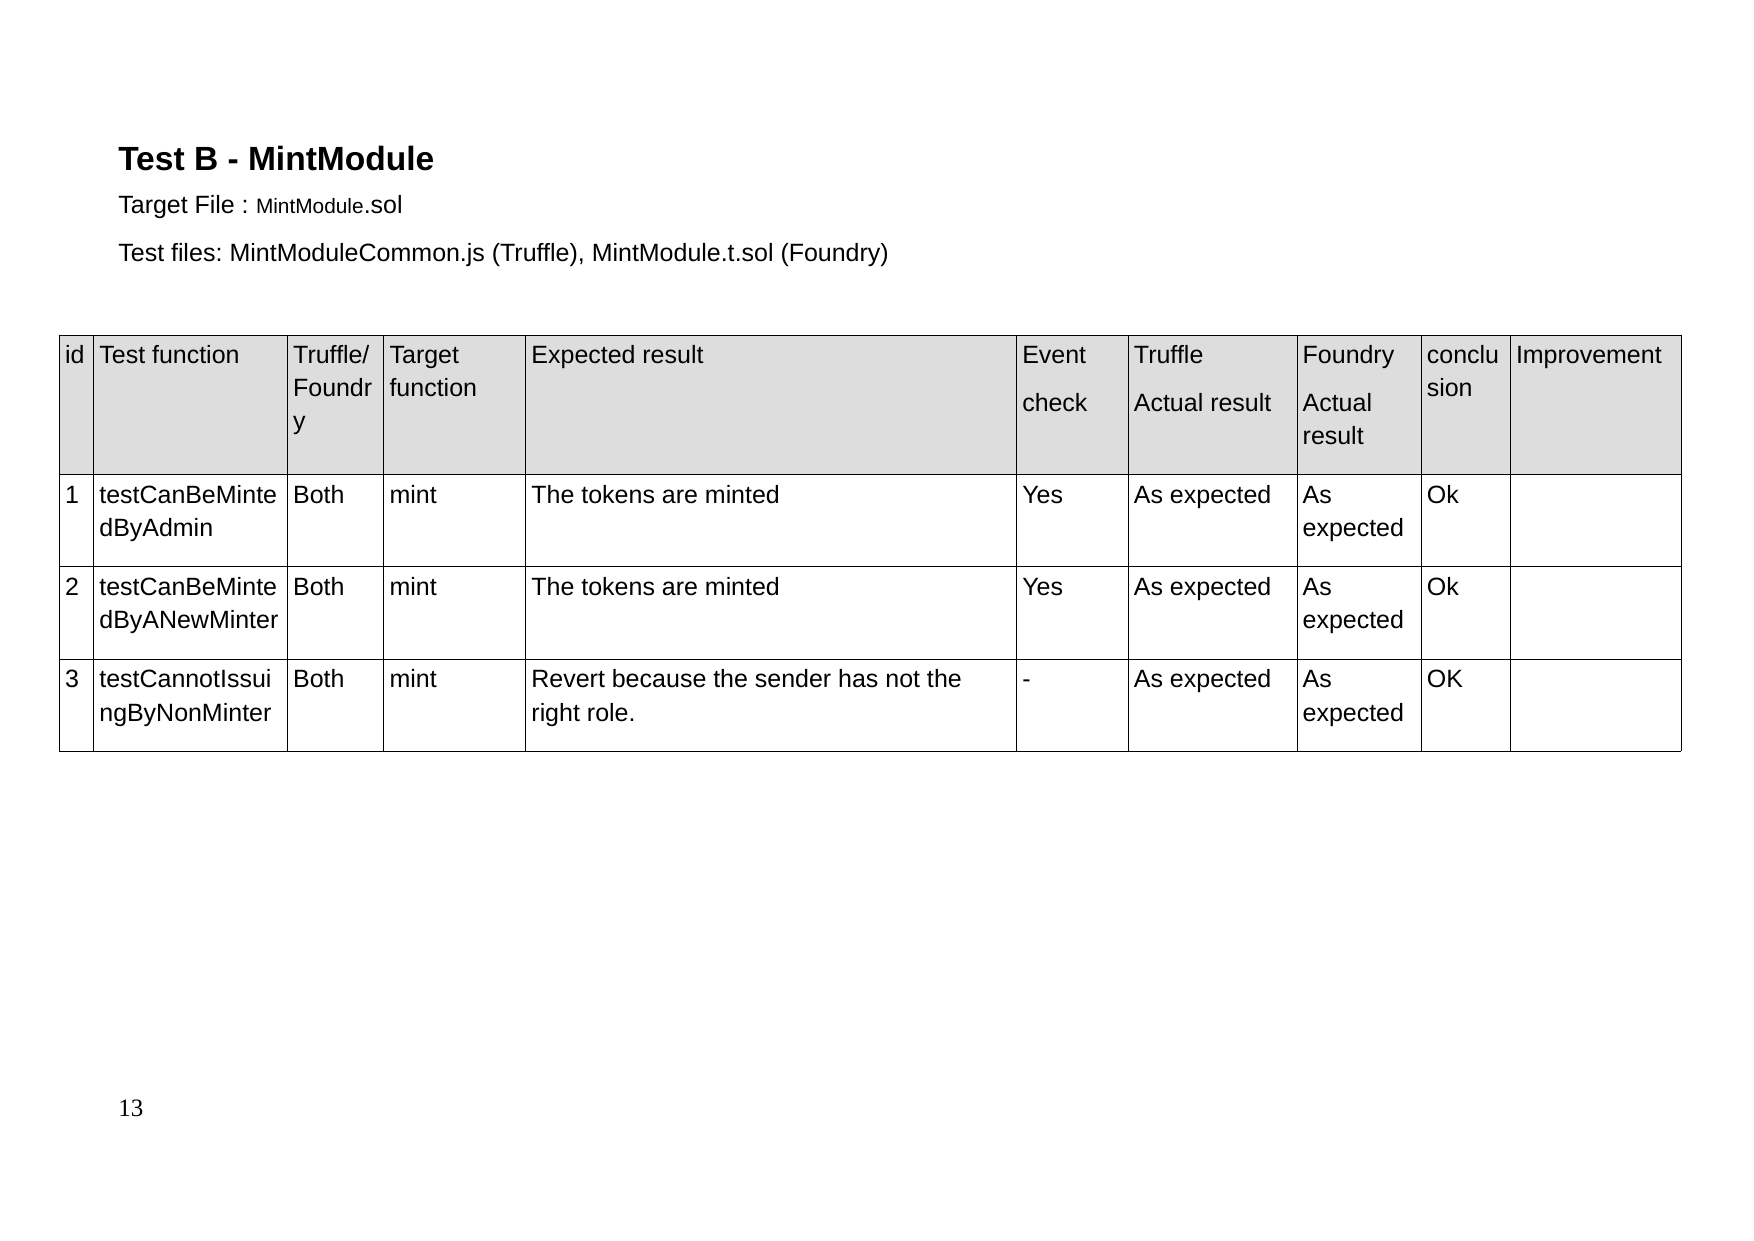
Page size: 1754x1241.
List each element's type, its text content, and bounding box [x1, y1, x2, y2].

table_cell As expected [1298, 660, 1421, 751]
table_cell mint [384, 660, 525, 751]
table_cell As expected [1298, 567, 1421, 659]
table_cell Both [288, 475, 383, 566]
table_cell testCannotIssuingByNonMinter [94, 660, 287, 751]
subtitle Test B - MintModule [118, 139, 1636, 178]
table_cell Both [288, 567, 383, 659]
table_cell 1 [60, 475, 93, 566]
text Test files: MintModuleCommon.js (Truffle), MintModule.t.sol (Foundry) [118, 238, 1636, 266]
table_cell 3 [60, 660, 93, 751]
table_cell Ok [1422, 475, 1510, 566]
table_cell - [1017, 660, 1128, 751]
table_header Target function [384, 336, 525, 474]
table_cell mint [384, 567, 525, 659]
table_cell As expected [1129, 567, 1297, 659]
table_cell As expected [1298, 475, 1421, 566]
table_cell OK [1422, 660, 1510, 751]
table_header Truffle/ Foundry [288, 336, 383, 474]
table_header Event check [1017, 336, 1128, 474]
table_header id [60, 336, 93, 474]
table_cell Ok [1422, 567, 1510, 659]
table_header Test function [94, 336, 287, 474]
table_header Expected result [526, 336, 1016, 474]
table_cell Both [288, 660, 383, 751]
table_cell testCanBeMintedByANewMinter [94, 567, 287, 659]
table_header Truffle Actual result [1129, 336, 1297, 474]
table_cell As expected [1129, 660, 1297, 751]
text Target File : MintModule.sol [118, 190, 1636, 219]
table_cell Revert because the sender has not the right role. [526, 660, 1016, 751]
table_header conclusion [1422, 336, 1510, 474]
table_cell Yes [1017, 567, 1128, 659]
table_header Foundry Actual result [1298, 336, 1421, 474]
table_cell The tokens are minted [526, 567, 1016, 659]
table_cell 2 [60, 567, 93, 659]
table_cell [1511, 475, 1681, 566]
table_cell mint [384, 475, 525, 566]
table_cell The tokens are minted [526, 475, 1016, 566]
table_cell [1511, 660, 1681, 751]
table_cell Yes [1017, 475, 1128, 566]
table_cell As expected [1129, 475, 1297, 566]
table_cell [1511, 567, 1681, 659]
table_header Improvement [1511, 336, 1681, 474]
table_cell testCanBeMintedByAdmin [94, 475, 287, 566]
